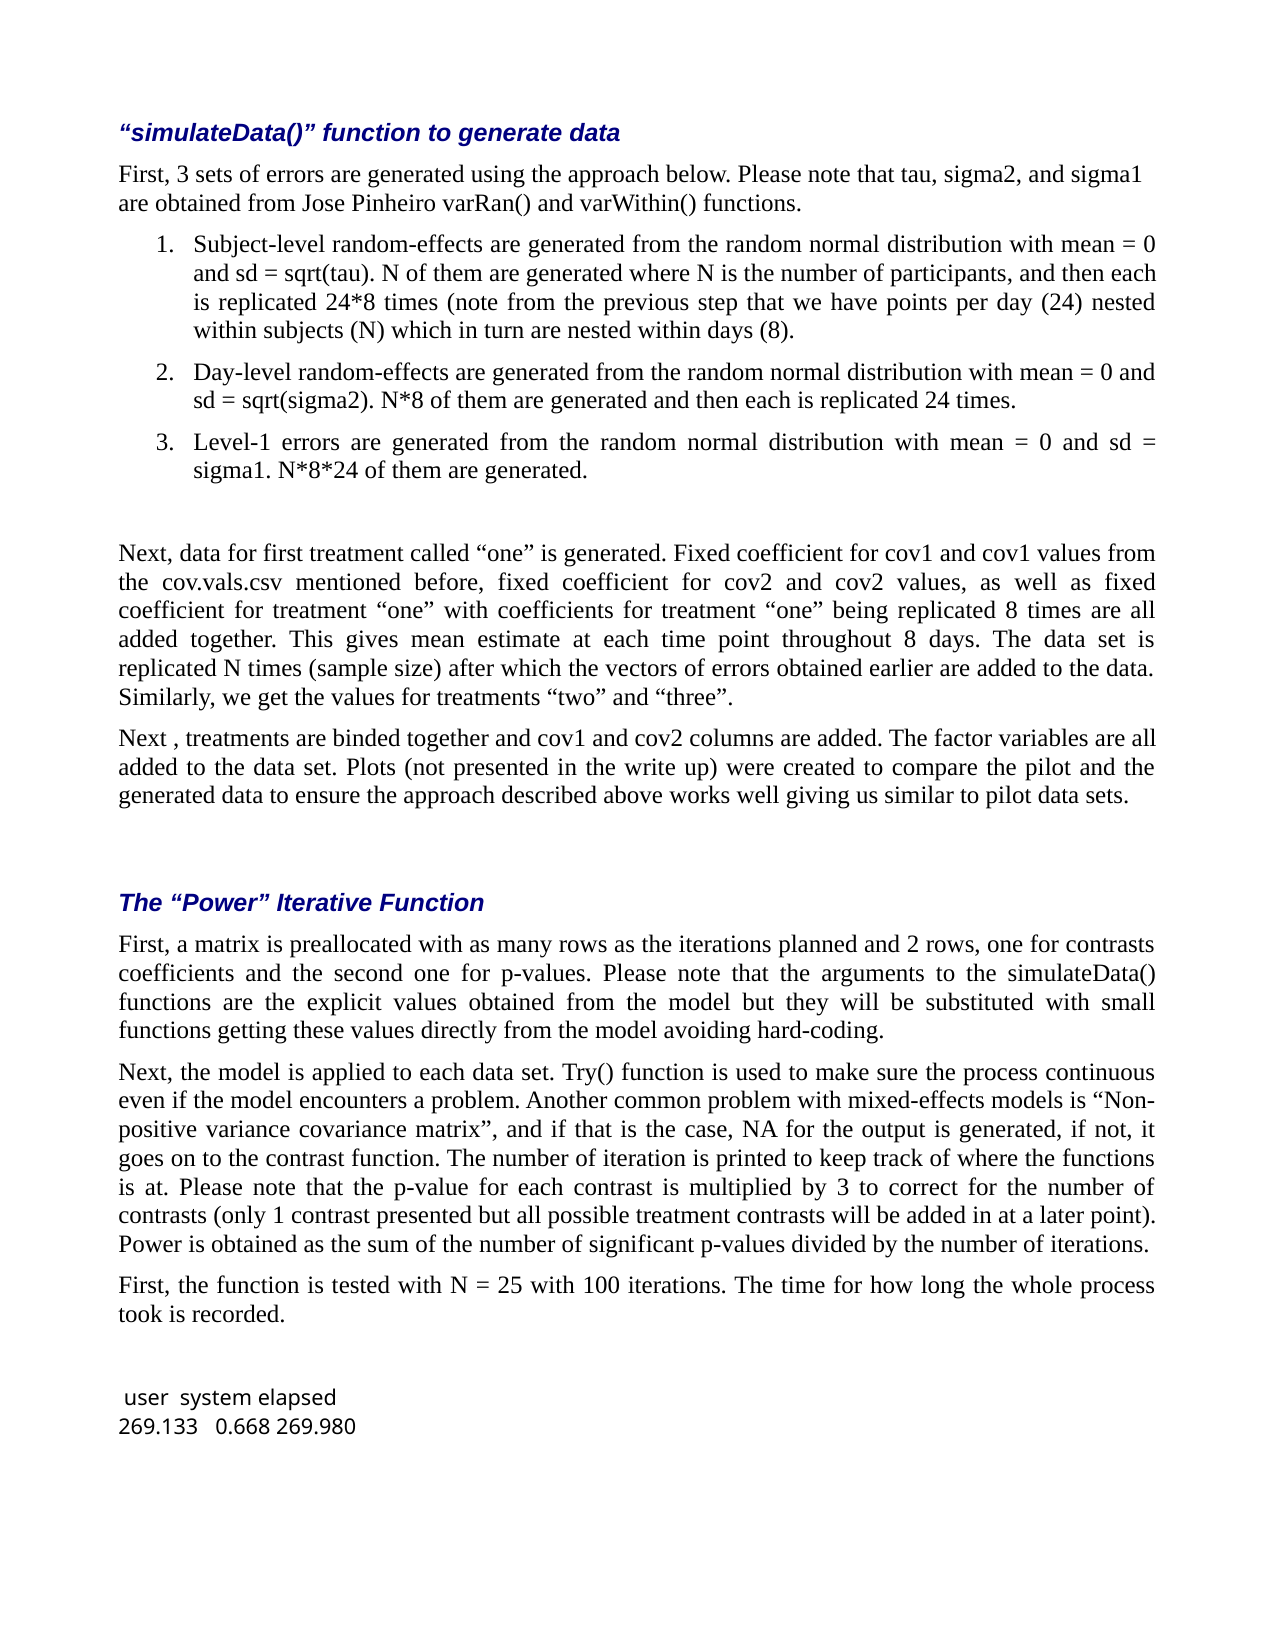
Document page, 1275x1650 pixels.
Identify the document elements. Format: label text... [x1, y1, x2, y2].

text Next , treatments are binded together and cov1 and cov2 columns are added. The factor variables are all added to the data set. Plots (not presented in the write up) were created to compare the pilot and the generated data to ensure the approach described above works well giving us similar to pilot data sets. [118, 723, 1157, 809]
text First, a matrix is preallocated with as many rows as the iterations planned and 2 rows, one for contrasts coefficients and the second one for p-values. Please note that the arguments to the simulateData() functions are the explicit values obtained from the model but they will be substituted with small functions getting these values directly from the model avoiding hard-coding. [118, 929, 1157, 1044]
text user system elapsed [118, 1382, 1157, 1411]
text First, the function is tested with N = 25 with 100 iterations. The time for how long the whole process took is recorded. [118, 1271, 1157, 1328]
list Level-1 errors are generated from the random normal distribution with mean = 0 and sd = sigma1. N*8*24 of them are generated. [156, 427, 1157, 484]
subtitle The “Power” Iterative Function [118, 888, 1157, 917]
text Next, the model is applied to each data set. Try() function is used to make sure the process continuous even if the model encounters a problem. Another common problem with mixed-effects models is “Non-positive variance covariance matrix”, and if that is the case, NA for the output is generated, if not, it goes on to the contrast function. The number of iteration is printed to keep track of where the functions is at. Please note that the p-value for each contrast is multiplied by 3 to correct for the number of contrasts (only 1 contrast presented but all possible treatment contrasts will be added in at a later point). Power is obtained as the sum of the number of significant p-values divided by the number of iterations. [118, 1057, 1157, 1258]
list Subject-level random-effects are generated from the random normal distribution with mean = 0 and sd = sqrt(tau). N of them are generated where N is the number of participants, and then each is replicated 24*8 times (note from the previous step that we have points per day (24) nested within subjects (N) which in turn are nested within days (8). [156, 229, 1157, 344]
list Day-level random-effects are generated from the random normal distribution with mean = 0 and sd = sqrt(sigma2). N*8 of them are generated and then each is replicated 24 times. [156, 357, 1157, 414]
text 269.133 0.668 269.980 [118, 1411, 1157, 1441]
text First, 3 sets of errors are generated using the approach below. Please note that tau, sigma2, and sigma1 are obtained from Jose Pinheiro varRan() and varWithin() functions. [118, 159, 1157, 217]
subtitle “simulateData()” function to generate data [118, 118, 1157, 147]
text Next, data for first treatment called “one” is generated. Fixed coefficient for cov1 and cov1 values from the cov.vals.csv mentioned before, fixed coefficient for cov2 and cov2 values, as well as fixed coefficient for treatment “one” with coefficients for treatment “one” being replicated 8 times are all added together. This gives mean estimate at each time point throughout 8 days. The data set is replicated N times (sample size) after which the vectors of errors obtained earlier are added to the data. Similarly, we get the values for treatments “two” and “three”. [118, 538, 1157, 711]
